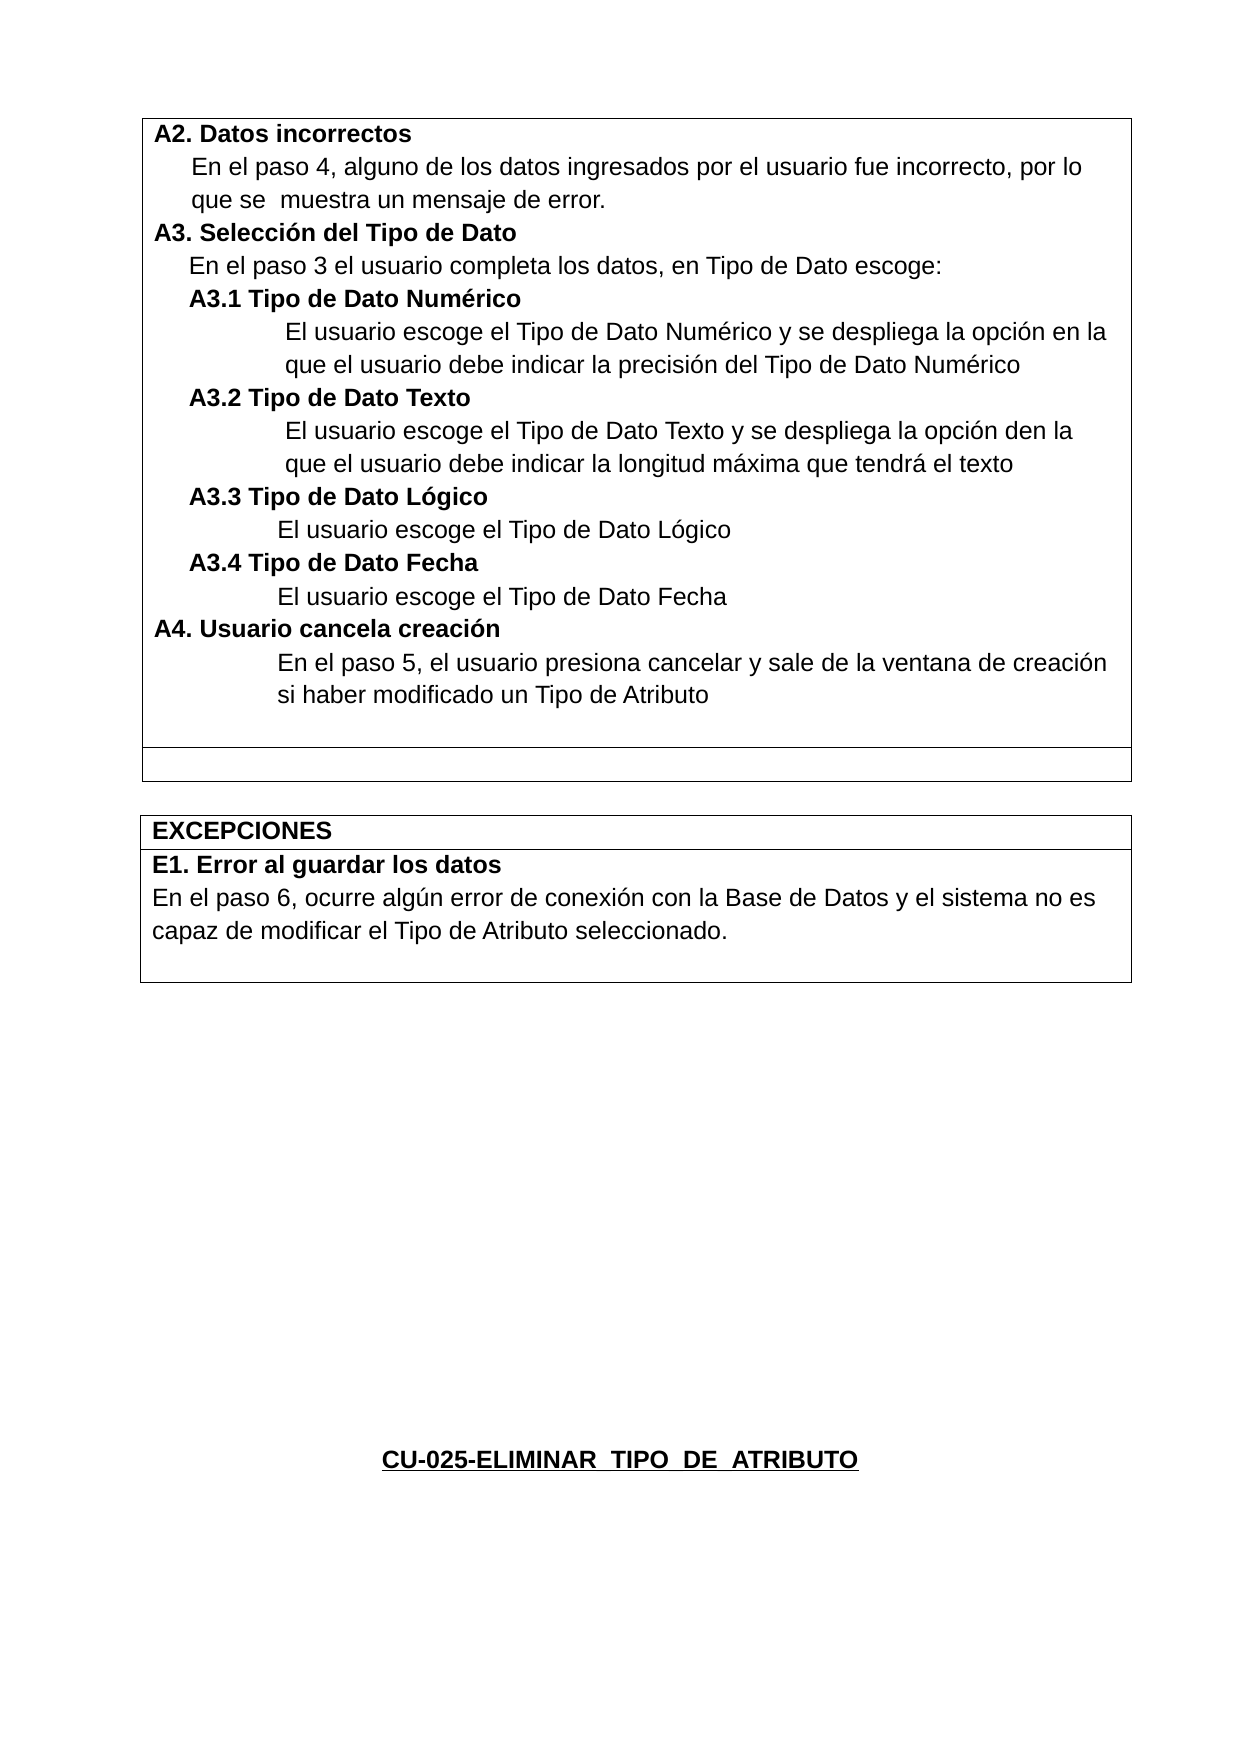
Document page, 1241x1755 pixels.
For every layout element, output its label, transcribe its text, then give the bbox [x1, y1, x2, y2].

table_header EXCEPCIONES [141, 816, 1131, 849]
table_cell A2. Datos incorrectos En el paso 4, alguno de los datos ingresados por el usuario fue incorrecto, por lo que se muestra un mensaje de error. A3. Selección del Tipo de Dato En el paso 3 el usuario completa los datos, en Tipo de Dato escoge: A3.1 Tipo de Dato Numérico El usuario escoge el Tipo de Dato Numérico y se despliega la opción en la que el usuario debe indicar la precisión del Tipo de Dato Numérico A3.2 Tipo de Dato Texto El usuario escoge el Tipo de Dato Texto y se despliega la opción den la que el usuario debe indicar la longitud máxima que tendrá el texto A3.3 Tipo de Dato Lógico El usuario escoge el Tipo de Dato Lógico A3.4 Tipo de Dato Fecha El usuario escoge el Tipo de Dato Fecha A4. Usuario cancela creación En el paso 5, el usuario presiona cancelar y sale de la ventana de creación si haber modificado un Tipo de Atributo [143, 119, 1131, 747]
table_cell E1. Error al guardar los datos En el paso 6, ocurre algún error de conexión con la Base de Datos y el sistema no es capaz de modificar el Tipo de Atributo seleccionado. [141, 850, 1131, 982]
table_cell [143, 748, 1131, 781]
text CU-025-ELIMINAR_TIPO_DE_ATRIBUTO [118, 1445, 1122, 1474]
